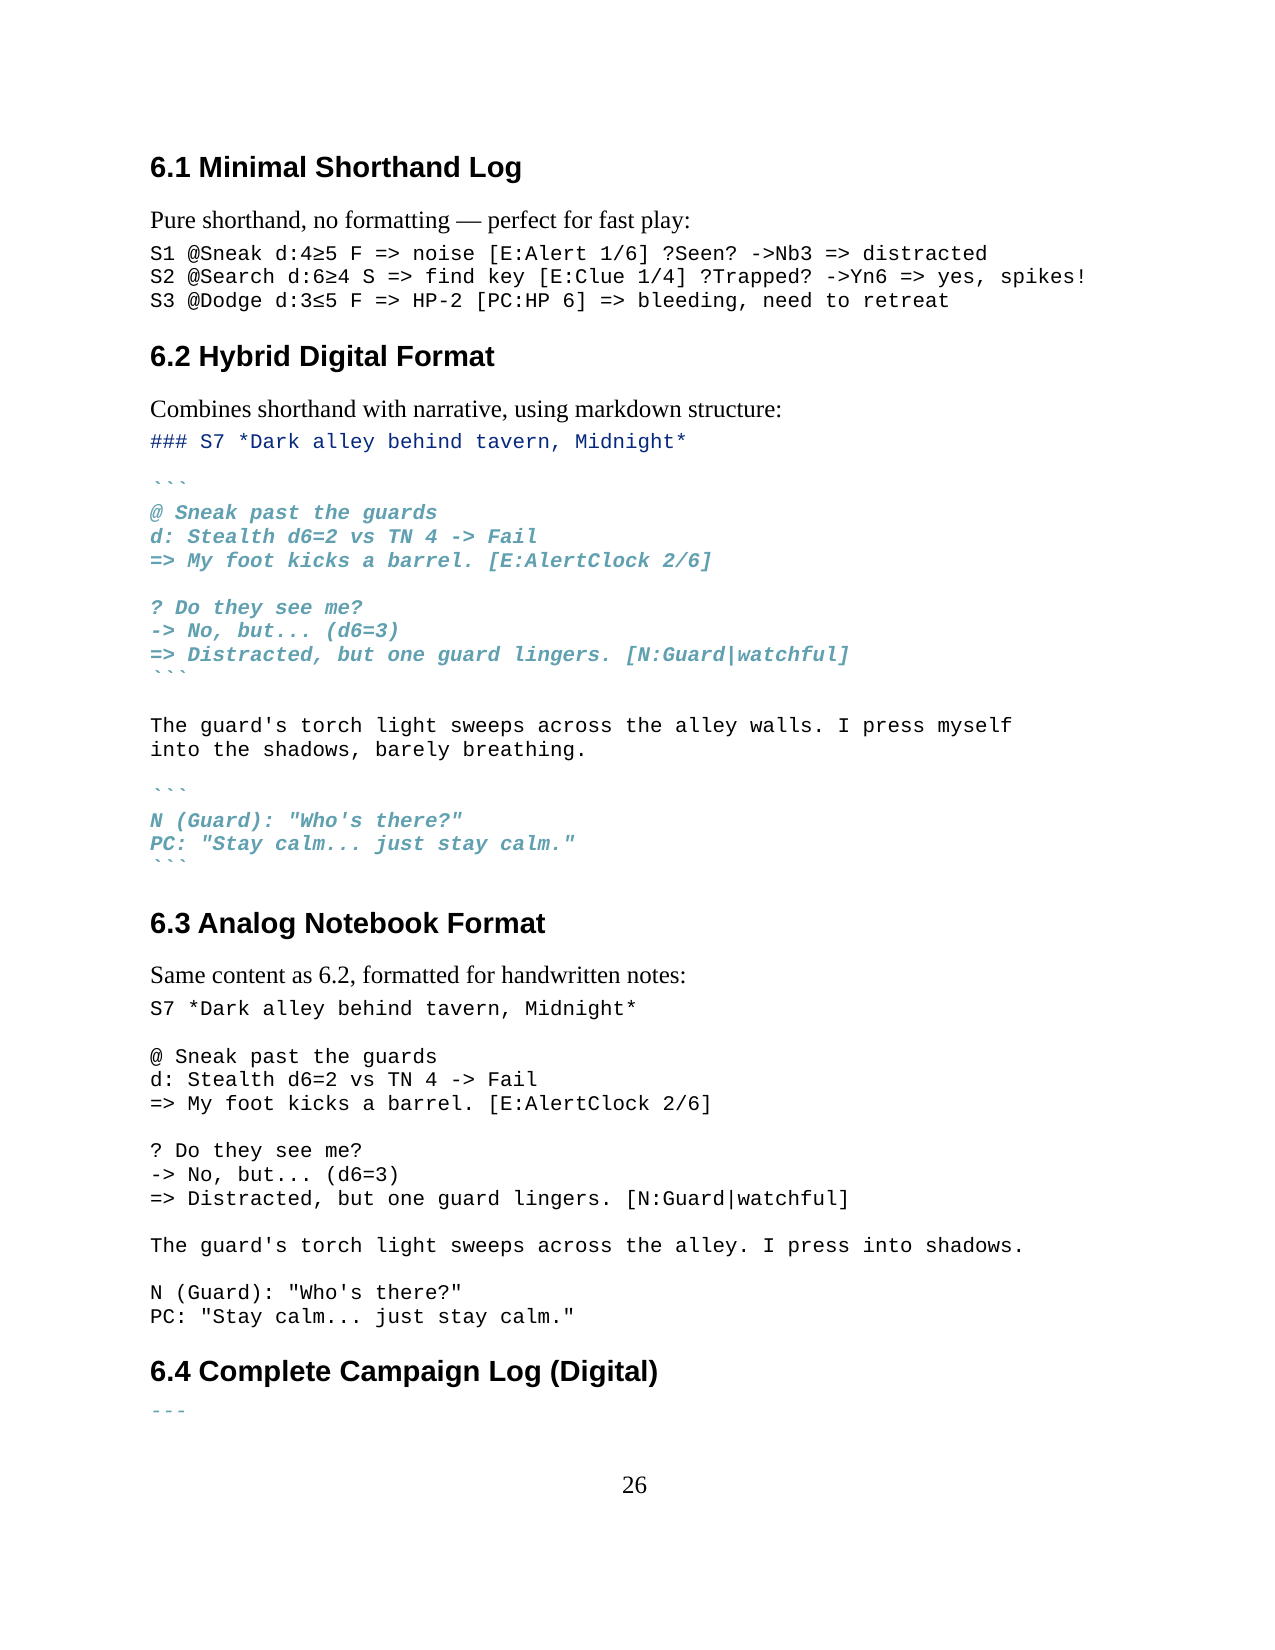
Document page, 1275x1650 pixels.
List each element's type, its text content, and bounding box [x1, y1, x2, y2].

text --- [150, 1400, 1125, 1424]
text N (Guard): "Who's there?" [150, 810, 1125, 833]
text ? Do they see me? [150, 597, 1125, 621]
text => Distracted, but one guard lingers. [N:Guard|watchful] [150, 644, 1125, 668]
subtitle 6.1 Minimal Shorthand Log [150, 150, 1125, 183]
text Same content as 6.2, formatted for handwritten notes: [150, 961, 1125, 989]
text The guard's torch light sweeps across the alley. I press into shadows. [150, 1235, 1125, 1258]
subtitle 6.3 Analog Notebook Format [150, 906, 1125, 939]
text into the shadows, barely breathing. [150, 739, 1125, 762]
text ### S7 *Dark alley behind tavern, Midnight* [150, 431, 1125, 455]
text ``` [150, 786, 1125, 810]
text Pure shorthand, no formatting — perfect for fast play: [150, 205, 1125, 234]
subtitle 6.2 Hybrid Digital Format [150, 339, 1125, 372]
text ``` [150, 479, 1125, 502]
text PC: "Stay calm... just stay calm." [150, 833, 1125, 857]
text ``` [150, 857, 1125, 881]
text S7 *Dark alley behind tavern, Midnight* [150, 998, 1125, 1022]
text -> No, but... (d6=3) [150, 621, 1125, 644]
text ``` [150, 668, 1125, 691]
text S3 @Dodge d:3≤5 F => HP-2 [PC:HP 6] => bleeding, need to retreat [150, 290, 1125, 314]
text @ Sneak past the guards [150, 502, 1125, 526]
text Combines shorthand with narrative, using markdown structure: [150, 394, 1125, 422]
text => My foot kicks a barrel. [E:AlertClock 2/6] [150, 1093, 1125, 1117]
text ? Do they see me? [150, 1140, 1125, 1164]
text The guard's torch light sweeps across the alley walls. I press myself [150, 715, 1125, 739]
text => Distracted, but one guard lingers. [N:Guard|watchful] [150, 1187, 1125, 1211]
subtitle 6.4 Complete Campaign Log (Digital) [150, 1354, 1125, 1388]
text d: Stealth d6=2 vs TN 4 -> Fail [150, 1069, 1125, 1093]
text S1 @Sneak d:4≥5 F => noise [E:Alert 1/6] ?Seen? ->Nb3 => distracted [150, 243, 1125, 266]
text N (Guard): "Who's there?" [150, 1282, 1125, 1306]
text S2 @Search d:6≥4 S => find key [E:Clue 1/4] ?Trapped? ->Yn6 => yes, spikes! [150, 266, 1125, 290]
text PC: "Stay calm... just stay calm." [150, 1306, 1125, 1329]
text -> No, but... (d6=3) [150, 1164, 1125, 1187]
text => My foot kicks a barrel. [E:AlertClock 2/6] [150, 549, 1125, 573]
text d: Stealth d6=2 vs TN 4 -> Fail [150, 526, 1125, 549]
text @ Sneak past the guards [150, 1046, 1125, 1069]
